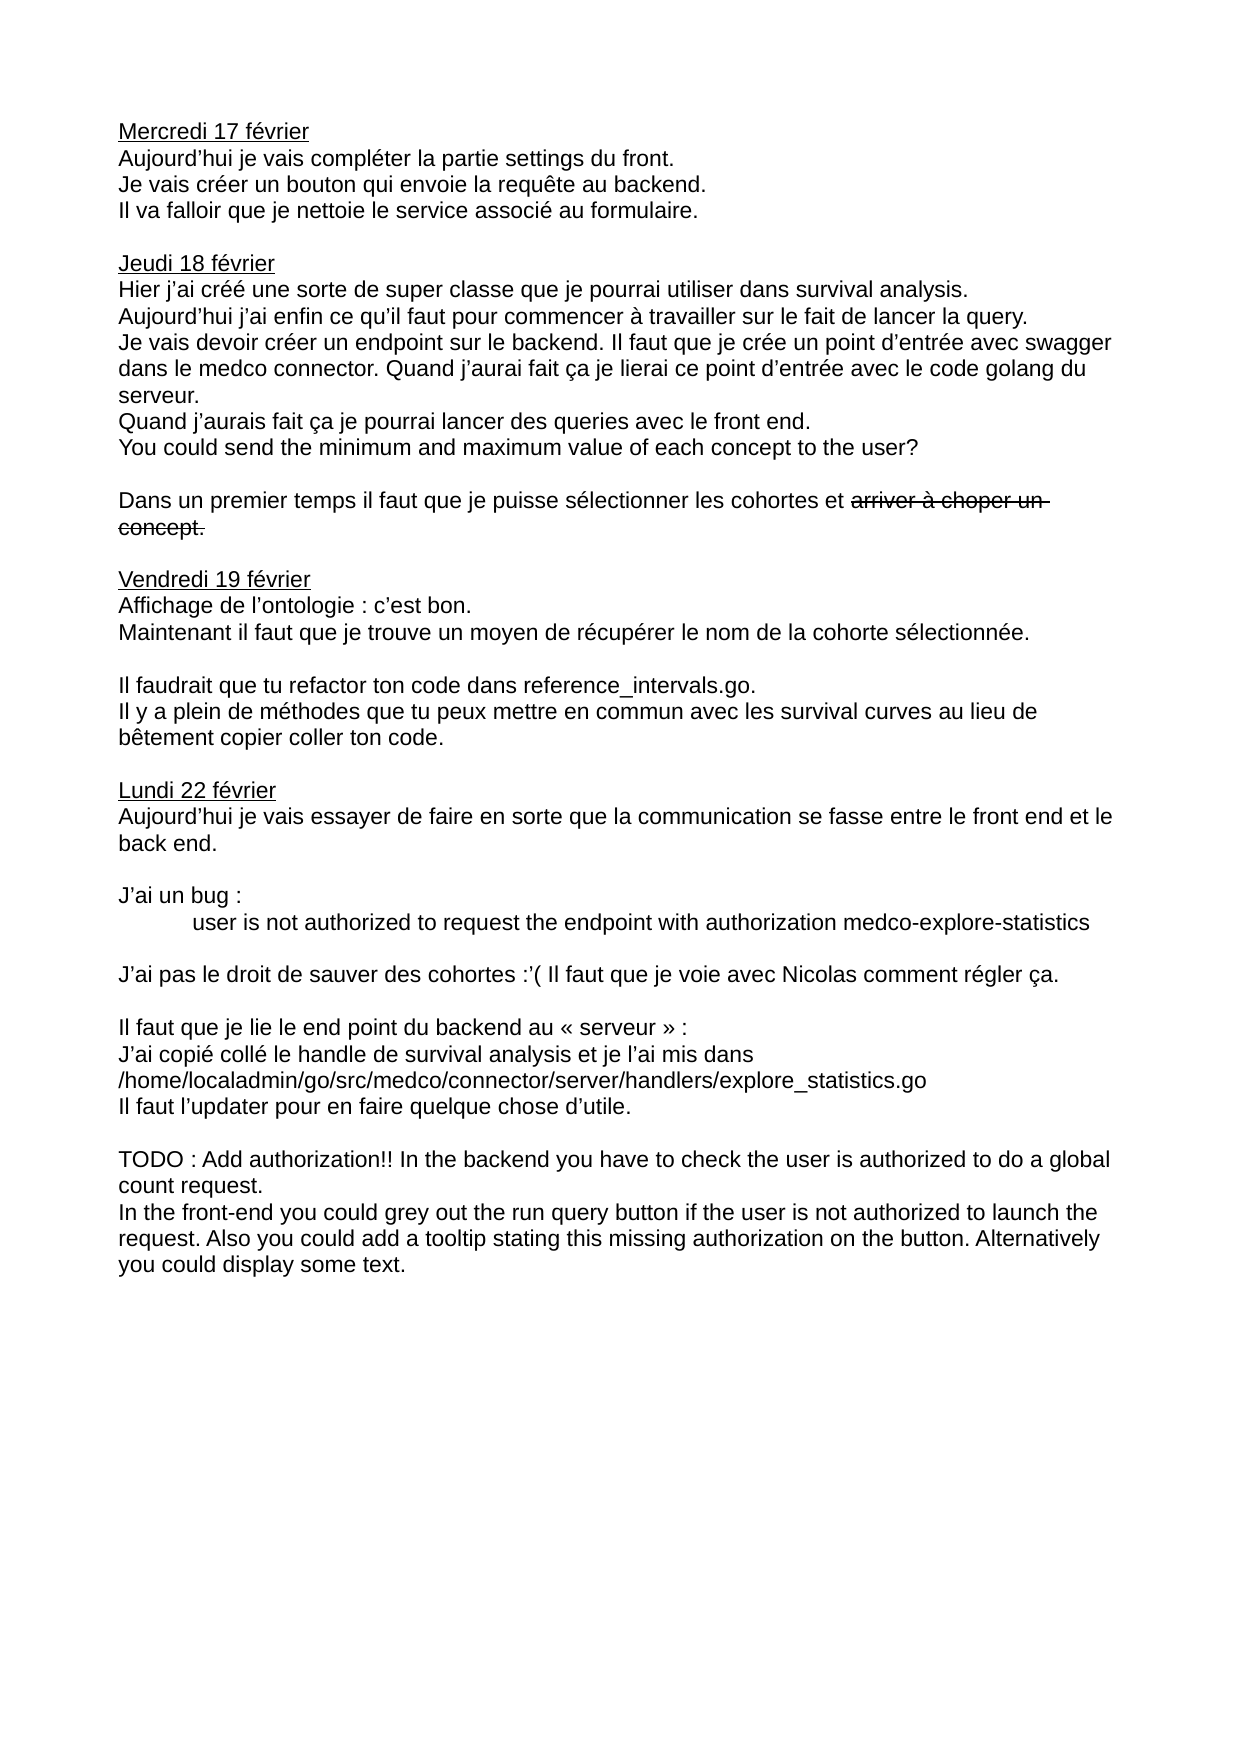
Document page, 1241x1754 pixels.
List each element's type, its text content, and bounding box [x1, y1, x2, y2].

text Maintenant il faut que je trouve un moyen de récupérer le nom de la cohorte sélectionnée. [118, 619, 1122, 645]
text Affichage de l’ontologie : c’est bon. [118, 592, 1122, 619]
text J’ai un bug : [118, 882, 1122, 909]
text Il y a plein de méthodes que tu peux mettre en commun avec les survival curves au lieu de bêtement copier coller ton code. [118, 698, 1122, 751]
text Vendredi 19 février [118, 566, 1122, 592]
text In the front-end you could grey out the run query button if the user is not authorized to launch the request. Also you could add a tooltip stating this missing authorization on the button. Alternatively you could display some text. [118, 1199, 1122, 1278]
text Aujourd’hui je vais compléter la partie settings du front. [118, 144, 1122, 171]
text Il va falloir que je nettoie le service associé au formulaire. [118, 197, 1122, 223]
text TODO : Add authorization!! In the backend you have to check the user is authorized to do a global count request. [118, 1146, 1122, 1199]
text Il faudrait que tu refactor ton code dans reference_intervals.go. [118, 672, 1122, 698]
text Dans un premier temps il faut que je puisse sélectionner les cohortes et arriver à choper un concept. [118, 487, 1122, 540]
text user is not authorized to request the endpoint with authorization medco-explore-statistics [118, 909, 1122, 935]
text Je vais devoir créer un endpoint sur le backend. Il faut que je crée un point d’entrée avec swagger dans le medco connector. Quand j’aurai fait ça je lierai ce point d’entrée avec le code golang du serveur. [118, 329, 1122, 408]
text /home/localadmin/go/src/medco/connector/server/handlers/explore_statistics.go [118, 1067, 1122, 1093]
text Mercredi 17 février [118, 118, 1122, 144]
text Lundi 22 février [118, 777, 1122, 803]
text Aujourd’hui j’ai enfin ce qu’il faut pour commencer à travailler sur le fait de lancer la query. [118, 303, 1122, 329]
text Il faut que je lie le end point du backend au « serveur » : [118, 1014, 1122, 1041]
text J’ai pas le droit de sauver des cohortes :’( Il faut que je voie avec Nicolas comment régler ça. [118, 961, 1122, 988]
text Il faut l’updater pour en faire quelque chose d’utile. [118, 1093, 1122, 1119]
text Hier j’ai créé une sorte de super classe que je pourrai utiliser dans survival analysis. [118, 276, 1122, 303]
text You could send the minimum and maximum value of each concept to the user? [118, 434, 1122, 461]
text Aujourd’hui je vais essayer de faire en sorte que la communication se fasse entre le front end et le back end. [118, 803, 1122, 856]
text J’ai copié collé le handle de survival analysis et je l’ai mis dans [118, 1041, 1122, 1067]
text Jeudi 18 février [118, 250, 1122, 276]
text Quand j’aurais fait ça je pourrai lancer des queries avec le front end. [118, 408, 1122, 434]
text Je vais créer un bouton qui envoie la requête au backend. [118, 171, 1122, 197]
